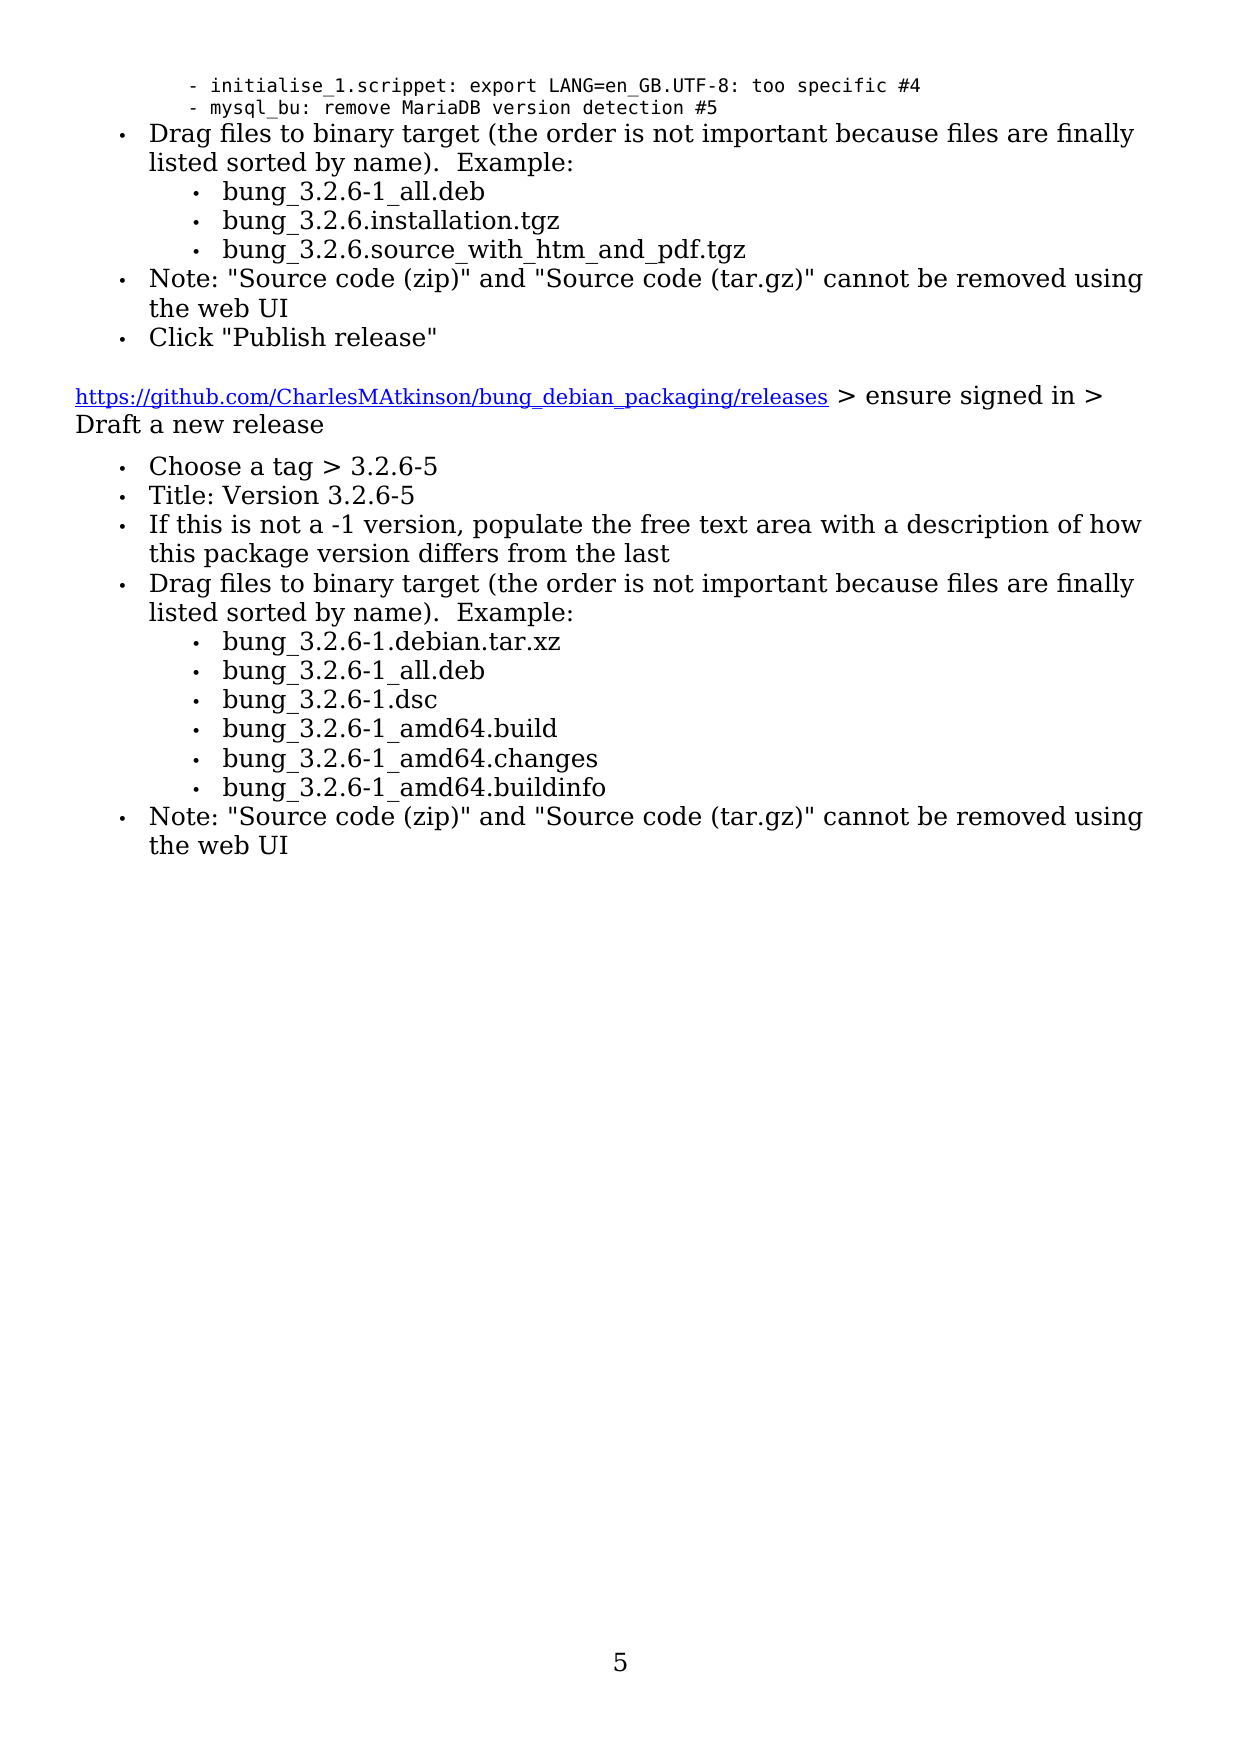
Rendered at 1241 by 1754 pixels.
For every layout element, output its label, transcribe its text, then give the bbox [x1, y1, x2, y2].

list bung_3.2.6-1.dsc [193, 685, 1166, 714]
list bung_3.2.6-1_all.deb [193, 656, 1166, 685]
list bung_3.2.6-1.debian.tar.xz [193, 627, 1166, 656]
list bung_3.2.6-1_amd64.changes [193, 744, 1166, 773]
list Note: "Source code (zip)" and "Source code (tar.gz)" cannot be removed using the web UI [119, 264, 1166, 323]
list Drag files to binary target (the order is not important because files are finally listed sorted by name). Example: [119, 569, 1166, 627]
list Choose a tag > 3.2.6-5 [119, 452, 1166, 481]
list Drag files to binary target (the order is not important because files are finally listed sorted by name). Example: [119, 119, 1166, 177]
list Note: "Source code (zip)" and "Source code (tar.gz)" cannot be removed using the web UI [119, 802, 1166, 860]
text - mysql_bu: remove MariaDB version detection #5 [187, 97, 1166, 119]
list Click "Publish release" [119, 323, 1166, 352]
text - initialise_1.scrippet: export LANG=en_GB.UTF-8: too specific #4 [187, 75, 1166, 97]
list bung_3.2.6-1_amd64.buildinfo [193, 773, 1166, 802]
list bung_3.2.6.source_with_htm_and_pdf.tgz [193, 235, 1166, 264]
list bung_3.2.6.installation.tgz [193, 206, 1166, 235]
list bung_3.2.6-1_all.deb [193, 177, 1166, 206]
text https://github.com/CharlesMAtkinson/bung_debian_packaging/releases > ensure signed in > Draft a new release [75, 381, 1166, 439]
list Title: Version 3.2.6-5 [119, 481, 1166, 510]
list bung_3.2.6-1_amd64.build [193, 714, 1166, 744]
list If this is not a -1 version, populate the free text area with a description of how this package version differs from the last [119, 510, 1166, 569]
